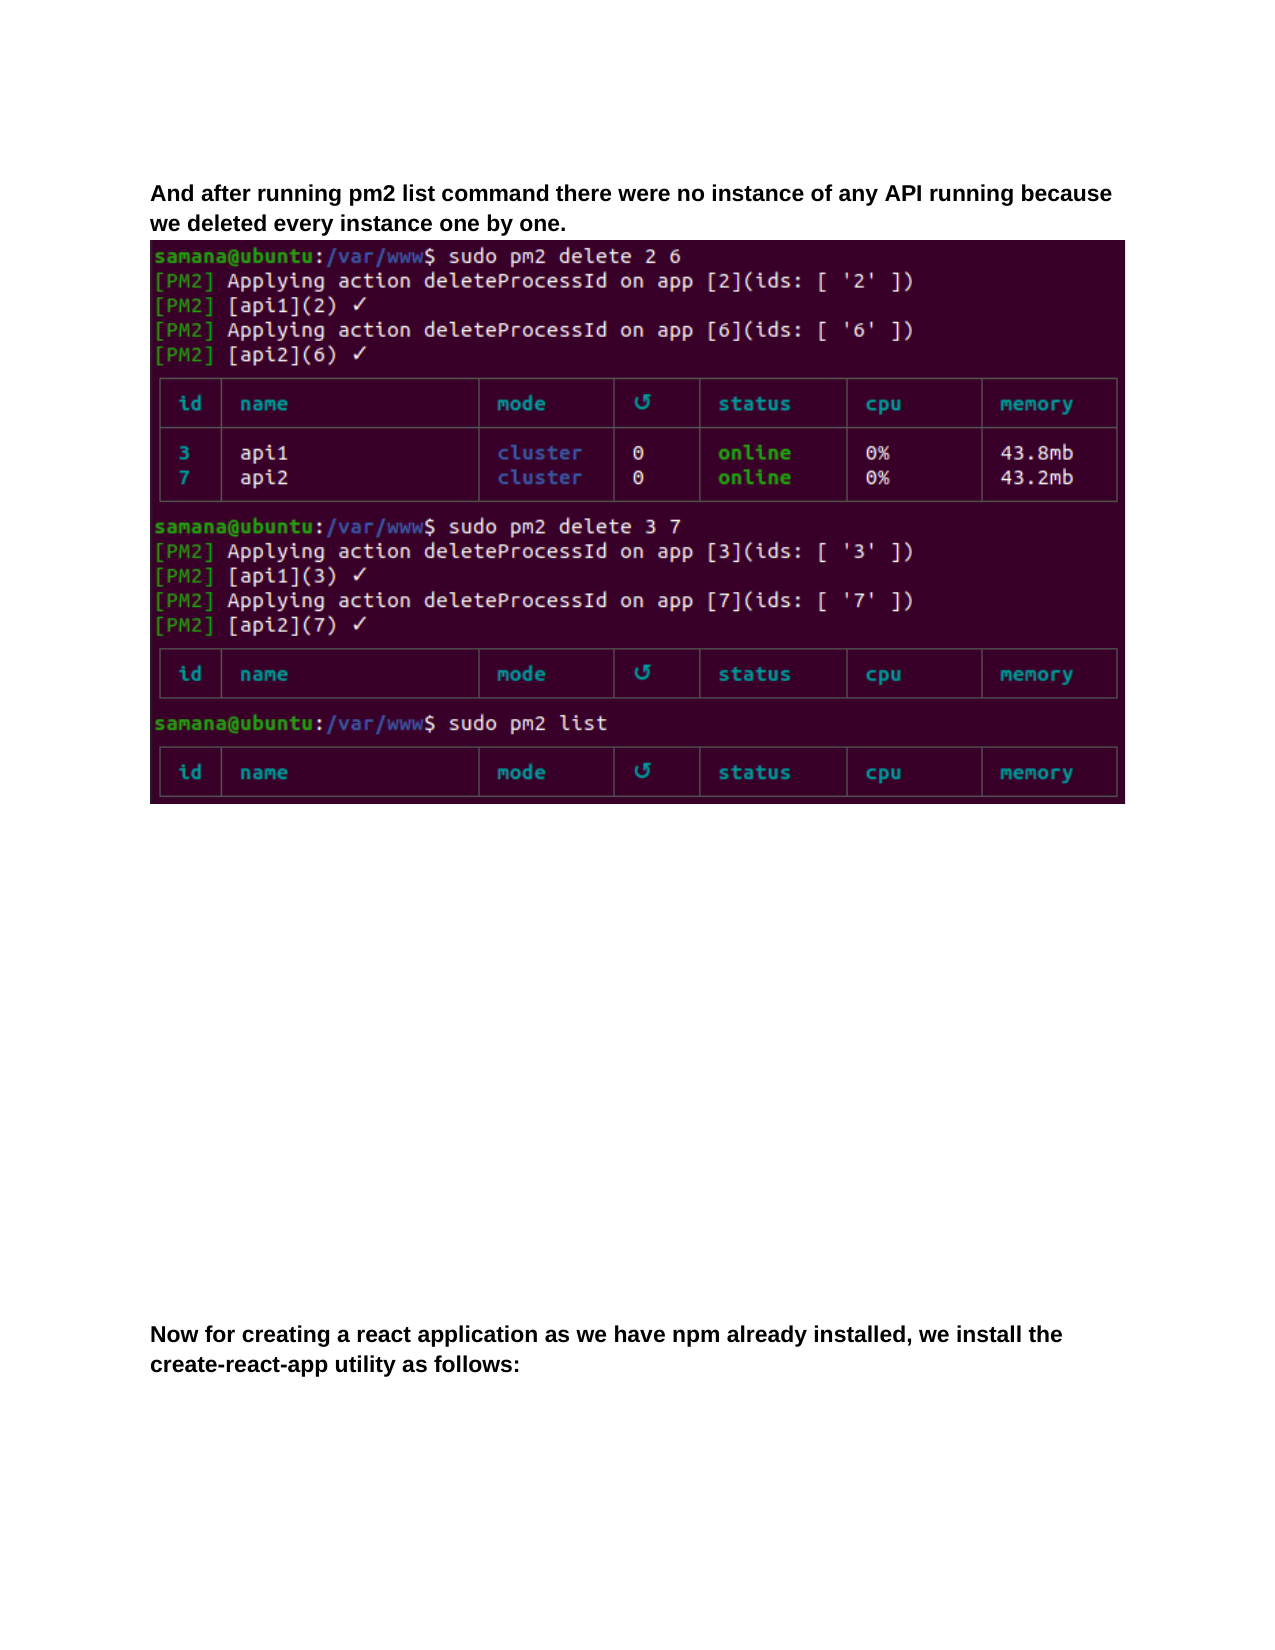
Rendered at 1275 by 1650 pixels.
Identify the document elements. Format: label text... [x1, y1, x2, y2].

text Now for creating a react application as we have npm already installed, we install the create-react-app utility as follows: [150, 1321, 1125, 1377]
text And after running pm2 list command there were no instance of any API running because we deleted every instance one by one. [150, 180, 1125, 237]
picture [150, 240, 1125, 804]
